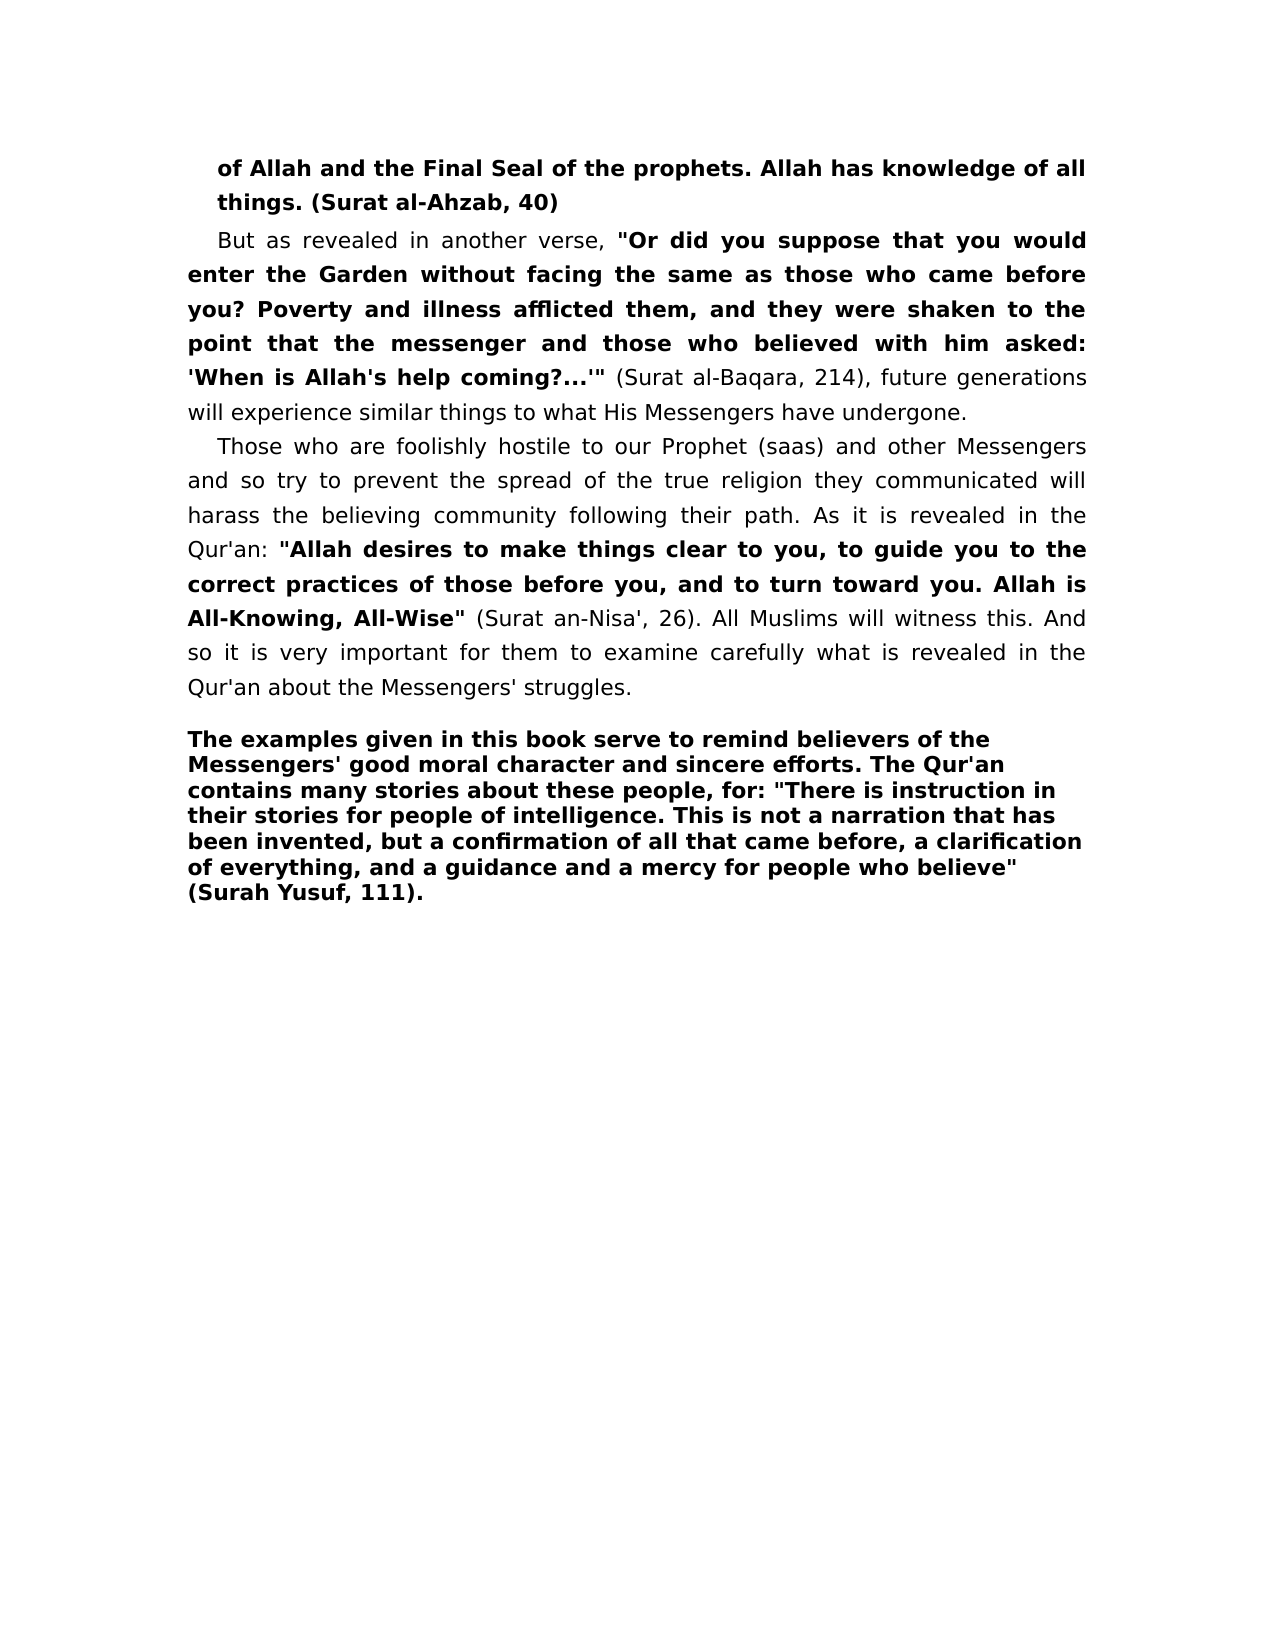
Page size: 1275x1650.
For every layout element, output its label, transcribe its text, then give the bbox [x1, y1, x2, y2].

text of Allah and the Final Seal of the prophets. Allah has knowledge of all things. (Surat al-Ahzab, 40) [217, 150, 1087, 217]
text Those who are foolishly hostile to our Prophet (saas) and other Messengers and so try to prevent the spread of the true religion they communicated will harass the believing community following their path. As it is revealed in the Qur'an: "Allah desires to make things clear to you, to guide you to the correct practices of those before you, and to turn toward you. Allah is All-Knowing, All-Wise" (Surat an-Nisa', 26). All Muslims will witness this. And so it is very important for them to examine carefully what is revealed in the Qur'an about the Messengers' struggles. [187, 427, 1087, 702]
subtitle The examples given in this book serve to remind believers of the Messengers' good moral character and sincere efforts. The Qur'an contains many stories about these people, for: "There is instruction in their stories for people of intelligence. This is not a narration that has been invented, but a confirmation of all that came before, a clarification of everything, and a guidance and a mercy for people who believe" (Surah Yusuf, 111). [187, 727, 1087, 906]
text But as revealed in another verse, "Or did you suppose that you would enter the Garden without facing the same as those who came before you? Poverty and illness afflicted them, and they were shaken to the point that the messenger and those who believed with him asked: 'When is Allah's help coming?...'" (Surat al-Baqara, 214), future generations will experience similar things to what His Messengers have undergone. [187, 221, 1087, 427]
